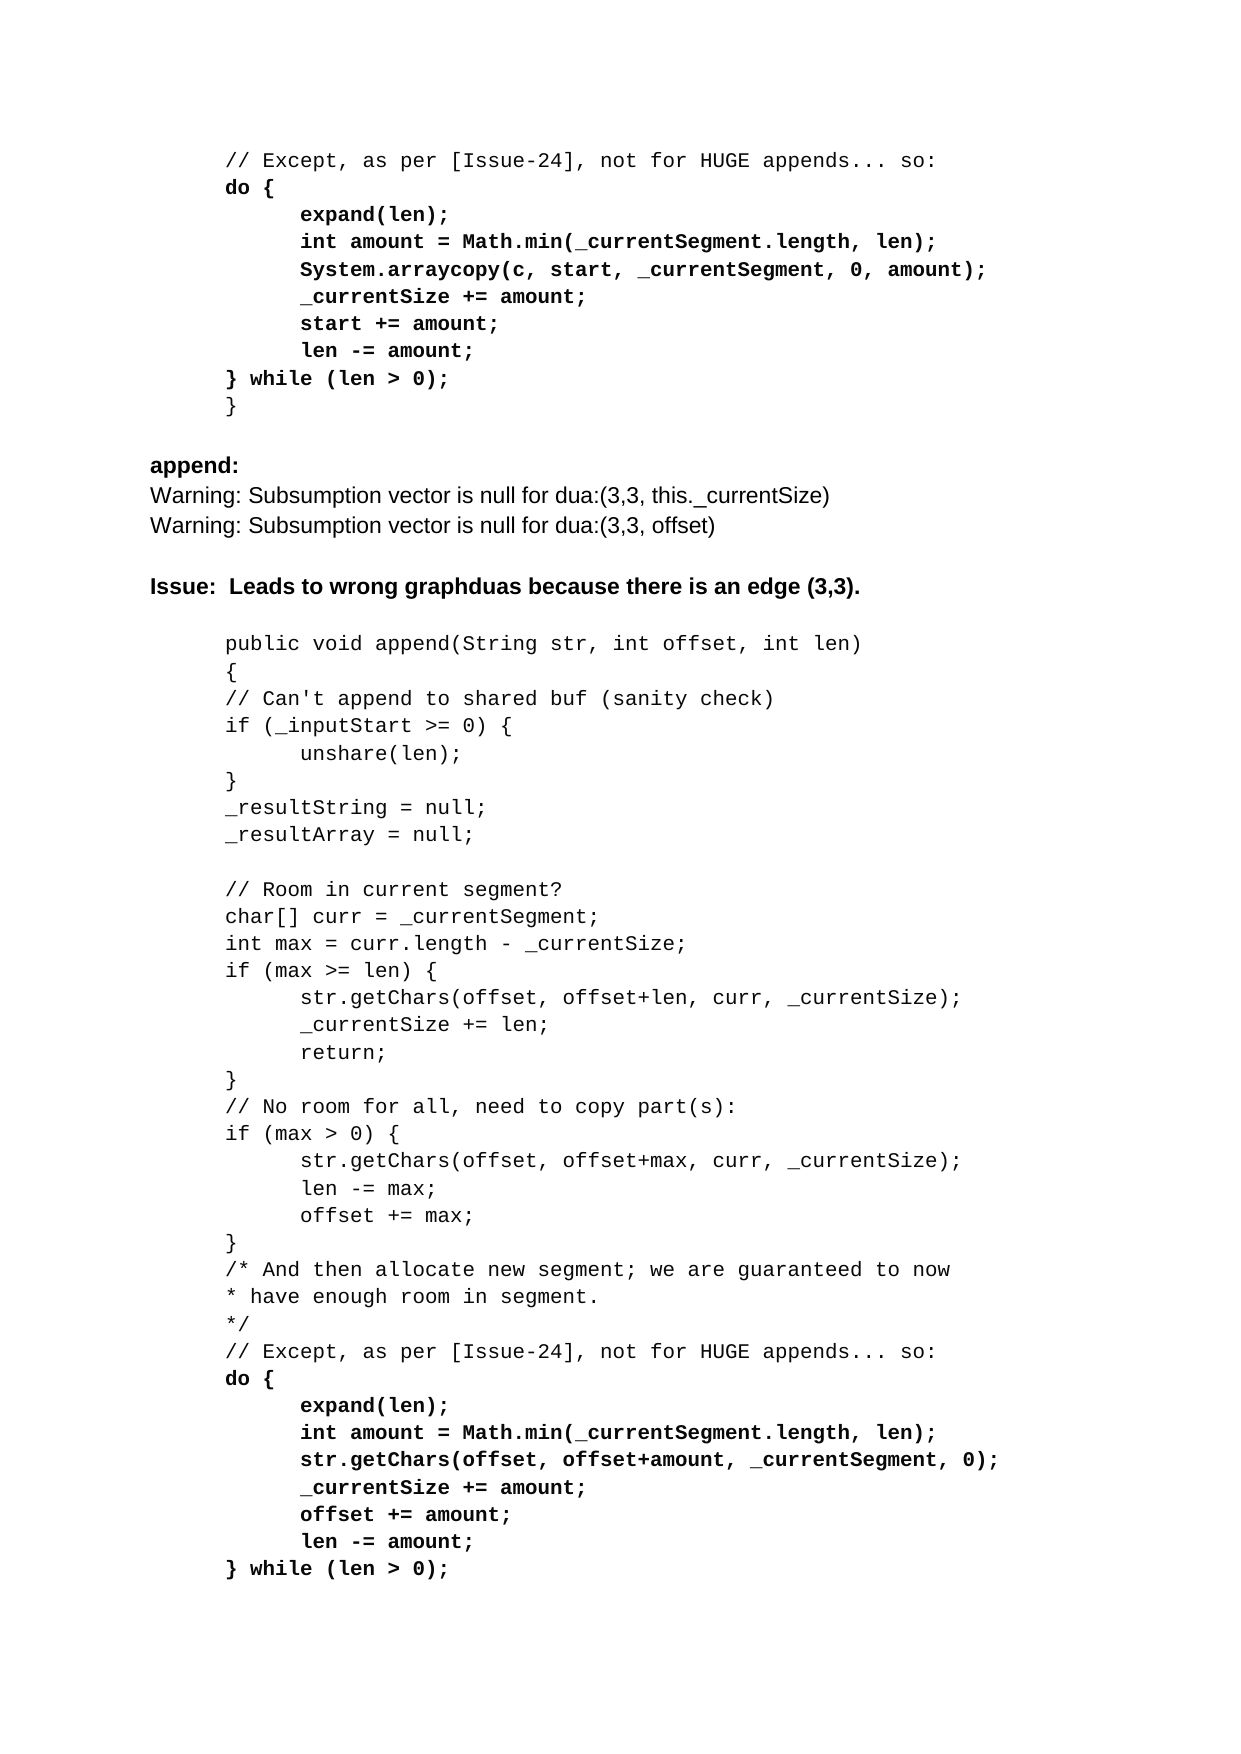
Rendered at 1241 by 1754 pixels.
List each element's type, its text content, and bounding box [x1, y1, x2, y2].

text int amount = Math.min(_currentSegment.length, len); [150, 1422, 1090, 1446]
text str.getChars(offset, offset+max, curr, _currentSize); [150, 1150, 1090, 1174]
text } [150, 1069, 1090, 1092]
text /* And then allocate new segment; we are guaranteed to now [150, 1259, 1090, 1283]
text _currentSize += amount; [150, 1477, 1090, 1500]
text _resultArray = null; [150, 824, 1090, 848]
text */ [150, 1313, 1090, 1337]
text Warning: Subsumption vector is null for dua:(3,3, offset) [150, 512, 1090, 539]
text str.getChars(offset, offset+len, curr, _currentSize); [150, 987, 1090, 1011]
text Issue: Leads to wrong graphduas because there is an edge (3,3). [150, 573, 1090, 599]
text // No room for all, need to copy part(s): [150, 1096, 1090, 1120]
text return; [150, 1042, 1090, 1065]
text offset += amount; [150, 1504, 1090, 1527]
text unshare(len); [150, 743, 1090, 766]
text if (_inputStart >= 0) { [150, 715, 1090, 739]
text _currentSize += len; [150, 1014, 1090, 1038]
text public void append(String str, int offset, int len) [150, 633, 1090, 657]
text // Except, as per [Issue-24], not for HUGE appends... so: [150, 150, 1090, 174]
text } while (len > 0); [150, 367, 1090, 391]
text _currentSize += amount; [150, 286, 1090, 309]
text * have enough room in segment. [150, 1286, 1090, 1310]
text str.getChars(offset, offset+amount, _currentSegment, 0); [150, 1449, 1090, 1473]
text offset += max; [150, 1205, 1090, 1228]
text int max = curr.length - _currentSize; [150, 933, 1090, 957]
text int amount = Math.min(_currentSegment.length, len); [150, 232, 1090, 255]
text System.arraycopy(c, start, _currentSegment, 0, amount); [150, 259, 1090, 282]
text start += amount; [150, 313, 1090, 337]
text } while (len > 0); [150, 1558, 1090, 1582]
text char[] curr = _currentSegment; [150, 906, 1090, 929]
text } [150, 1232, 1090, 1256]
text _resultString = null; [150, 797, 1090, 821]
text append: [150, 452, 1090, 478]
text expand(len); [150, 204, 1090, 228]
text // Room in current segment? [150, 878, 1090, 902]
text len -= amount; [150, 1531, 1090, 1555]
text // Except, as per [Issue-24], not for HUGE appends... so: [150, 1341, 1090, 1364]
text } [150, 395, 1090, 418]
text expand(len); [150, 1395, 1090, 1419]
text len -= amount; [150, 340, 1090, 364]
text do { [150, 177, 1090, 201]
text do { [150, 1368, 1090, 1392]
text // Can't append to shared buf (sanity check) [150, 688, 1090, 712]
text Warning: Subsumption vector is null for dua:(3,3, this._currentSize) [150, 482, 1090, 509]
text } [150, 770, 1090, 793]
text len -= max; [150, 1178, 1090, 1201]
text { [150, 661, 1090, 685]
text if (max > 0) { [150, 1123, 1090, 1147]
text if (max >= len) { [150, 960, 1090, 984]
